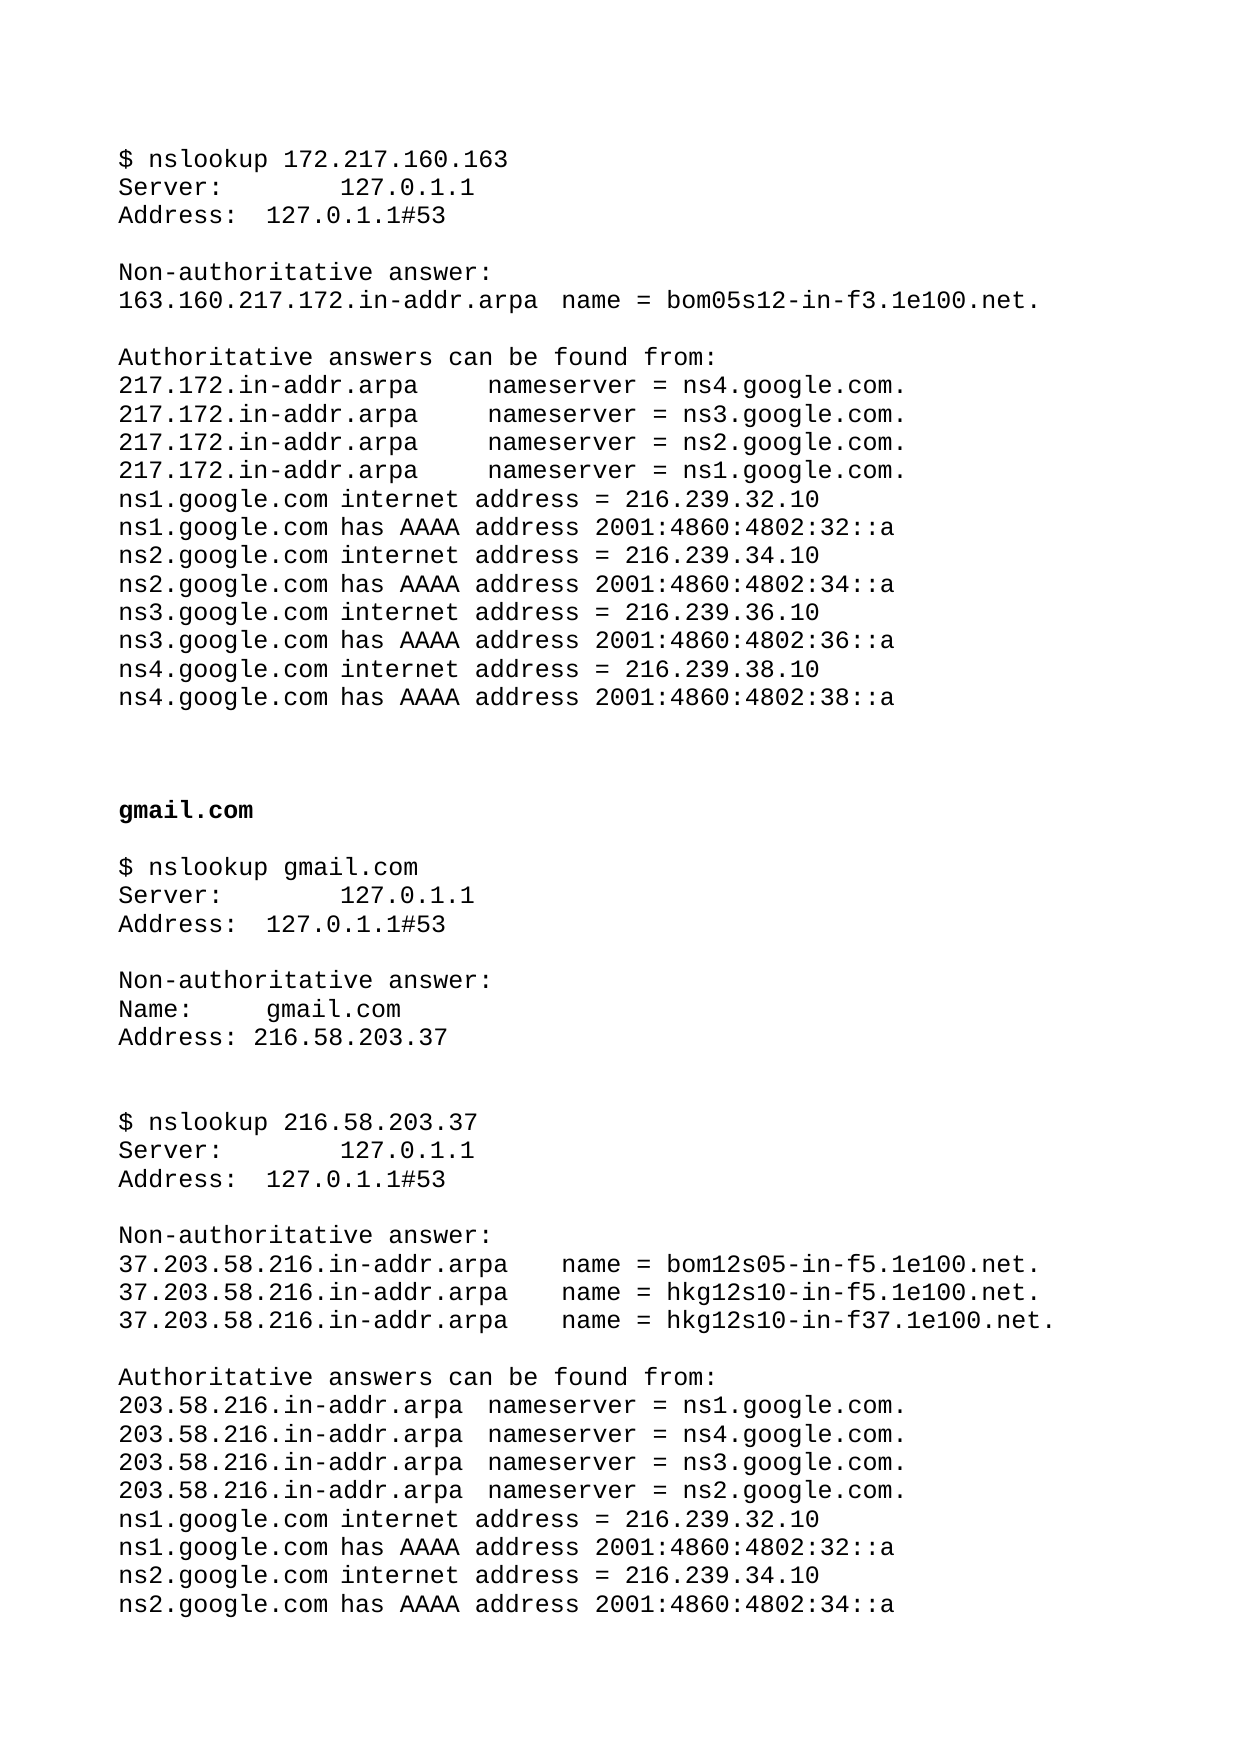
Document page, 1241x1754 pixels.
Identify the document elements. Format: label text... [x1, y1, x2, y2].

text 217.172.in-addr.arpa nameserver = ns2.google.com. [118, 430, 1122, 458]
text ns2.google.com has AAAA address 2001:4860:4802:34::a [118, 1591, 1122, 1620]
text ns2.google.com has AAAA address 2001:4860:4802:34::a [118, 571, 1122, 600]
text gmail.com [118, 798, 1122, 826]
text Address: 127.0.1.1#53 [118, 203, 1122, 231]
text ns3.google.com has AAAA address 2001:4860:4802:36::a [118, 628, 1122, 656]
text Non-authoritative answer: [118, 1223, 1122, 1251]
text Server: 127.0.1.1 [118, 175, 1122, 203]
text ns3.google.com internet address = 216.239.36.10 [118, 600, 1122, 628]
text Address: 127.0.1.1#53 [118, 911, 1122, 940]
text 203.58.216.in-addr.arpa nameserver = ns2.google.com. [118, 1478, 1122, 1506]
text 217.172.in-addr.arpa nameserver = ns1.google.com. [118, 458, 1122, 486]
text 203.58.216.in-addr.arpa nameserver = ns4.google.com. [118, 1421, 1122, 1450]
text Server: 127.0.1.1 [118, 883, 1122, 911]
text 37.203.58.216.in-addr.arpa name = bom12s05-in-f5.1e100.net. [118, 1251, 1122, 1280]
text Address: 127.0.1.1#53 [118, 1166, 1122, 1195]
text ns1.google.com internet address = 216.239.32.10 [118, 1506, 1122, 1535]
text $ nslookup 172.217.160.163 [118, 146, 1122, 175]
text ns4.google.com has AAAA address 2001:4860:4802:38::a [118, 685, 1122, 713]
text 217.172.in-addr.arpa nameserver = ns3.google.com. [118, 401, 1122, 430]
text Non-authoritative answer: [118, 260, 1122, 288]
text 163.160.217.172.in-addr.arpa name = bom05s12-in-f3.1e100.net. [118, 288, 1122, 316]
text 37.203.58.216.in-addr.arpa name = hkg12s10-in-f37.1e100.net. [118, 1308, 1122, 1336]
text ns2.google.com internet address = 216.239.34.10 [118, 543, 1122, 571]
text Name: gmail.com [118, 996, 1122, 1025]
text ns4.google.com internet address = 216.239.38.10 [118, 656, 1122, 685]
text $ nslookup gmail.com [118, 855, 1122, 883]
text ns1.google.com has AAAA address 2001:4860:4802:32::a [118, 1535, 1122, 1563]
text $ nslookup 216.58.203.37 [118, 1110, 1122, 1138]
text Server: 127.0.1.1 [118, 1138, 1122, 1166]
text ns1.google.com internet address = 216.239.32.10 [118, 486, 1122, 515]
text ns2.google.com internet address = 216.239.34.10 [118, 1563, 1122, 1591]
text 203.58.216.in-addr.arpa nameserver = ns3.google.com. [118, 1450, 1122, 1478]
text Non-authoritative answer: [118, 968, 1122, 996]
text 217.172.in-addr.arpa nameserver = ns4.google.com. [118, 373, 1122, 401]
text Authoritative answers can be found from: [118, 1365, 1122, 1393]
text ns1.google.com has AAAA address 2001:4860:4802:32::a [118, 515, 1122, 543]
text 37.203.58.216.in-addr.arpa name = hkg12s10-in-f5.1e100.net. [118, 1280, 1122, 1308]
text Authoritative answers can be found from: [118, 345, 1122, 373]
text Address: 216.58.203.37 [118, 1025, 1122, 1053]
text 203.58.216.in-addr.arpa nameserver = ns1.google.com. [118, 1393, 1122, 1421]
